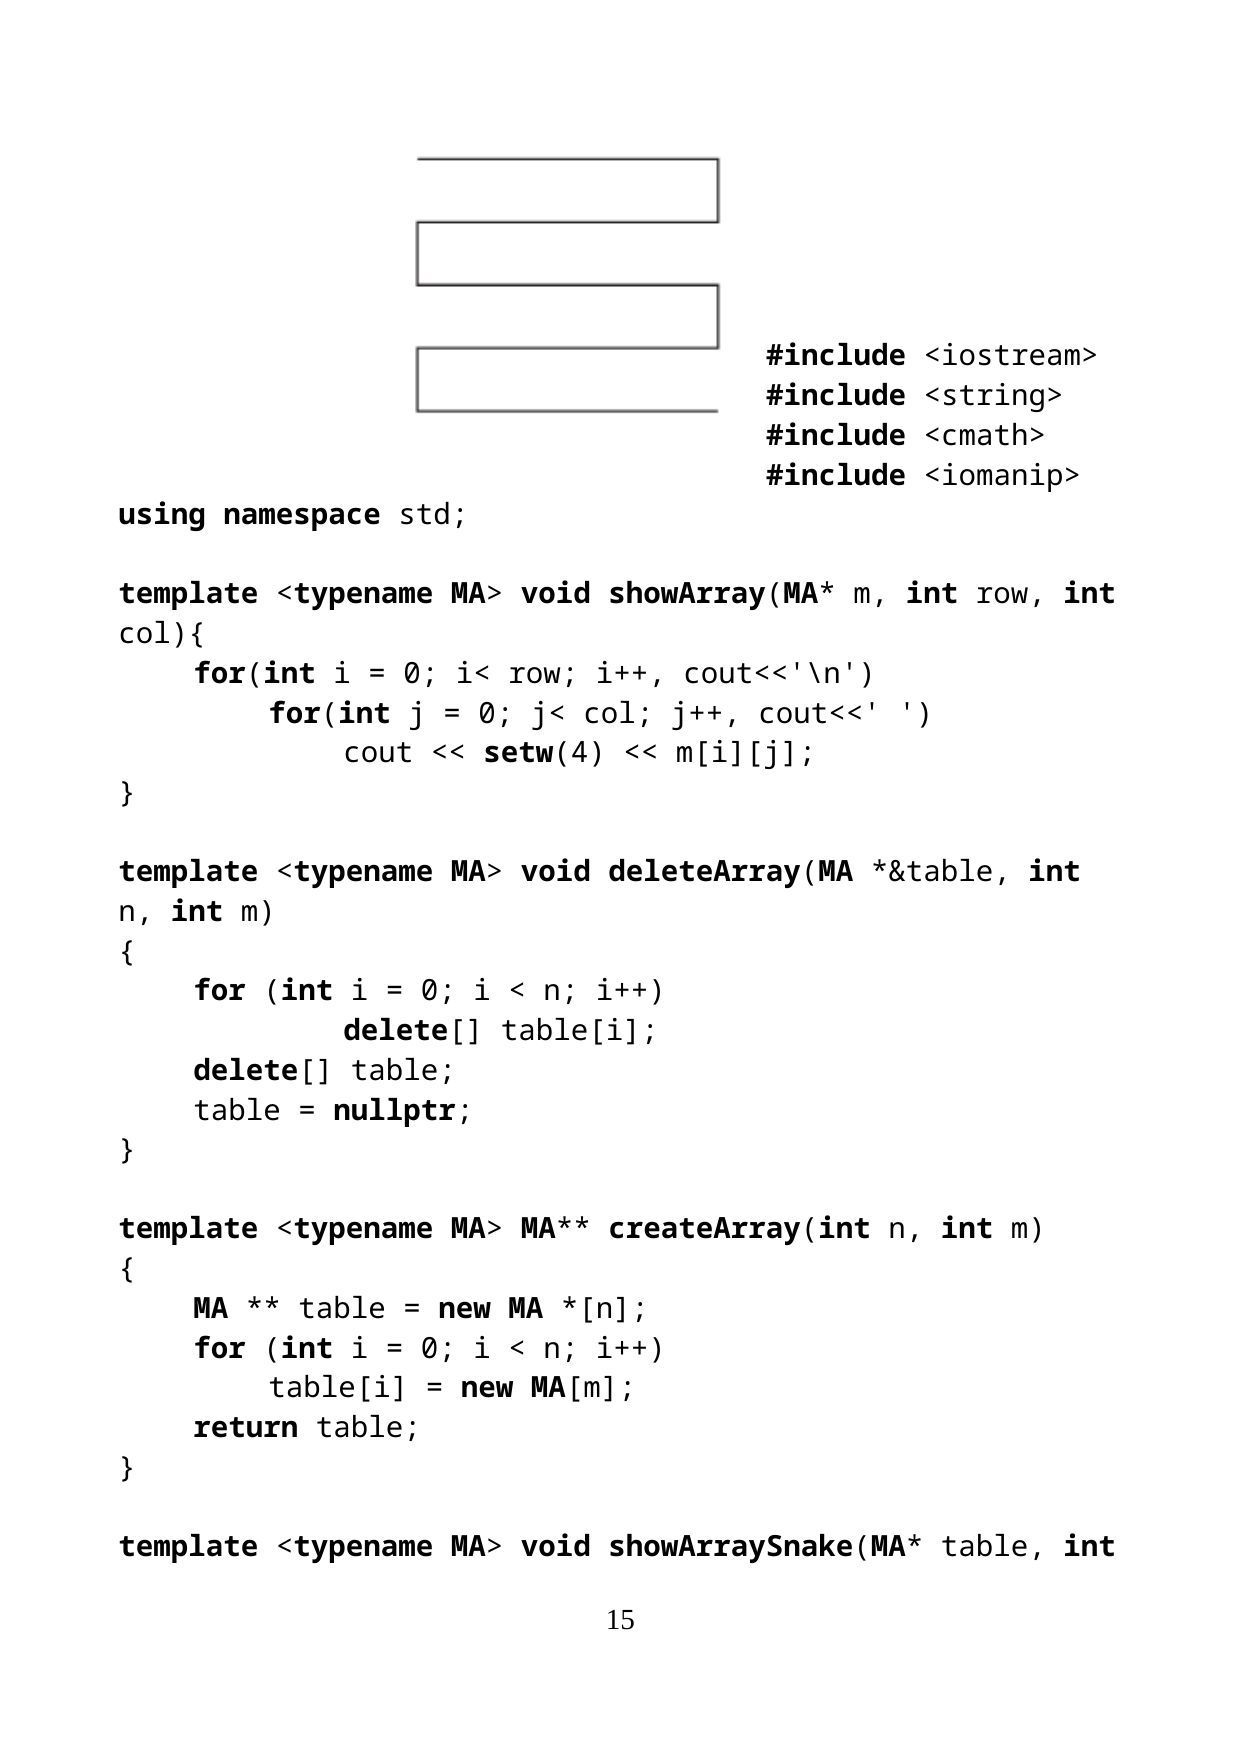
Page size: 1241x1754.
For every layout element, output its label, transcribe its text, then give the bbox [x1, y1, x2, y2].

text #include <iomanip> [118, 454, 1122, 493]
text for(int i = 0; i< row; i++, cout<<'\n') [118, 652, 1122, 692]
text #include <cmath> [766, 414, 1122, 454]
text template <typename MA> MA** createArray(int n, int m) [118, 1208, 1122, 1247]
text delete[] table[i]; [118, 1009, 1122, 1049]
text using namespace std; [118, 493, 1122, 533]
text template <typename MA> void showArray(MA* m, int row, int col){ [118, 573, 1122, 652]
text [118, 335, 386, 374]
text table[i] = new MA[m]; [118, 1367, 1122, 1406]
text [118, 414, 386, 454]
text return table; [118, 1406, 1122, 1446]
text #include <iostream> [766, 335, 1122, 374]
text } [118, 1128, 1122, 1168]
text { [118, 1247, 1122, 1287]
text } [118, 1446, 1122, 1486]
text template <typename MA> void deleteArray(MA *&table, int n, int m) [118, 851, 1122, 930]
text cout << setw(4) << m[i][j]; [118, 732, 1122, 771]
text template <typename MA> void showArraySnake(MA* table, int [118, 1525, 1122, 1565]
text #include <string> [766, 374, 1122, 414]
text for (int i = 0; i < n; i++) [118, 1327, 1122, 1367]
text for(int j = 0; j< col; j++, cout<<' ') [118, 692, 1122, 732]
text table = nullptr; [118, 1089, 1122, 1128]
text { [118, 930, 1122, 970]
text [118, 374, 386, 414]
text delete[] table; [118, 1049, 1122, 1089]
text } [118, 771, 1122, 811]
text MA ** table = new MA *[n]; [118, 1287, 1122, 1327]
picture [386, 122, 766, 457]
text for (int i = 0; i < n; i++) [118, 970, 1122, 1009]
